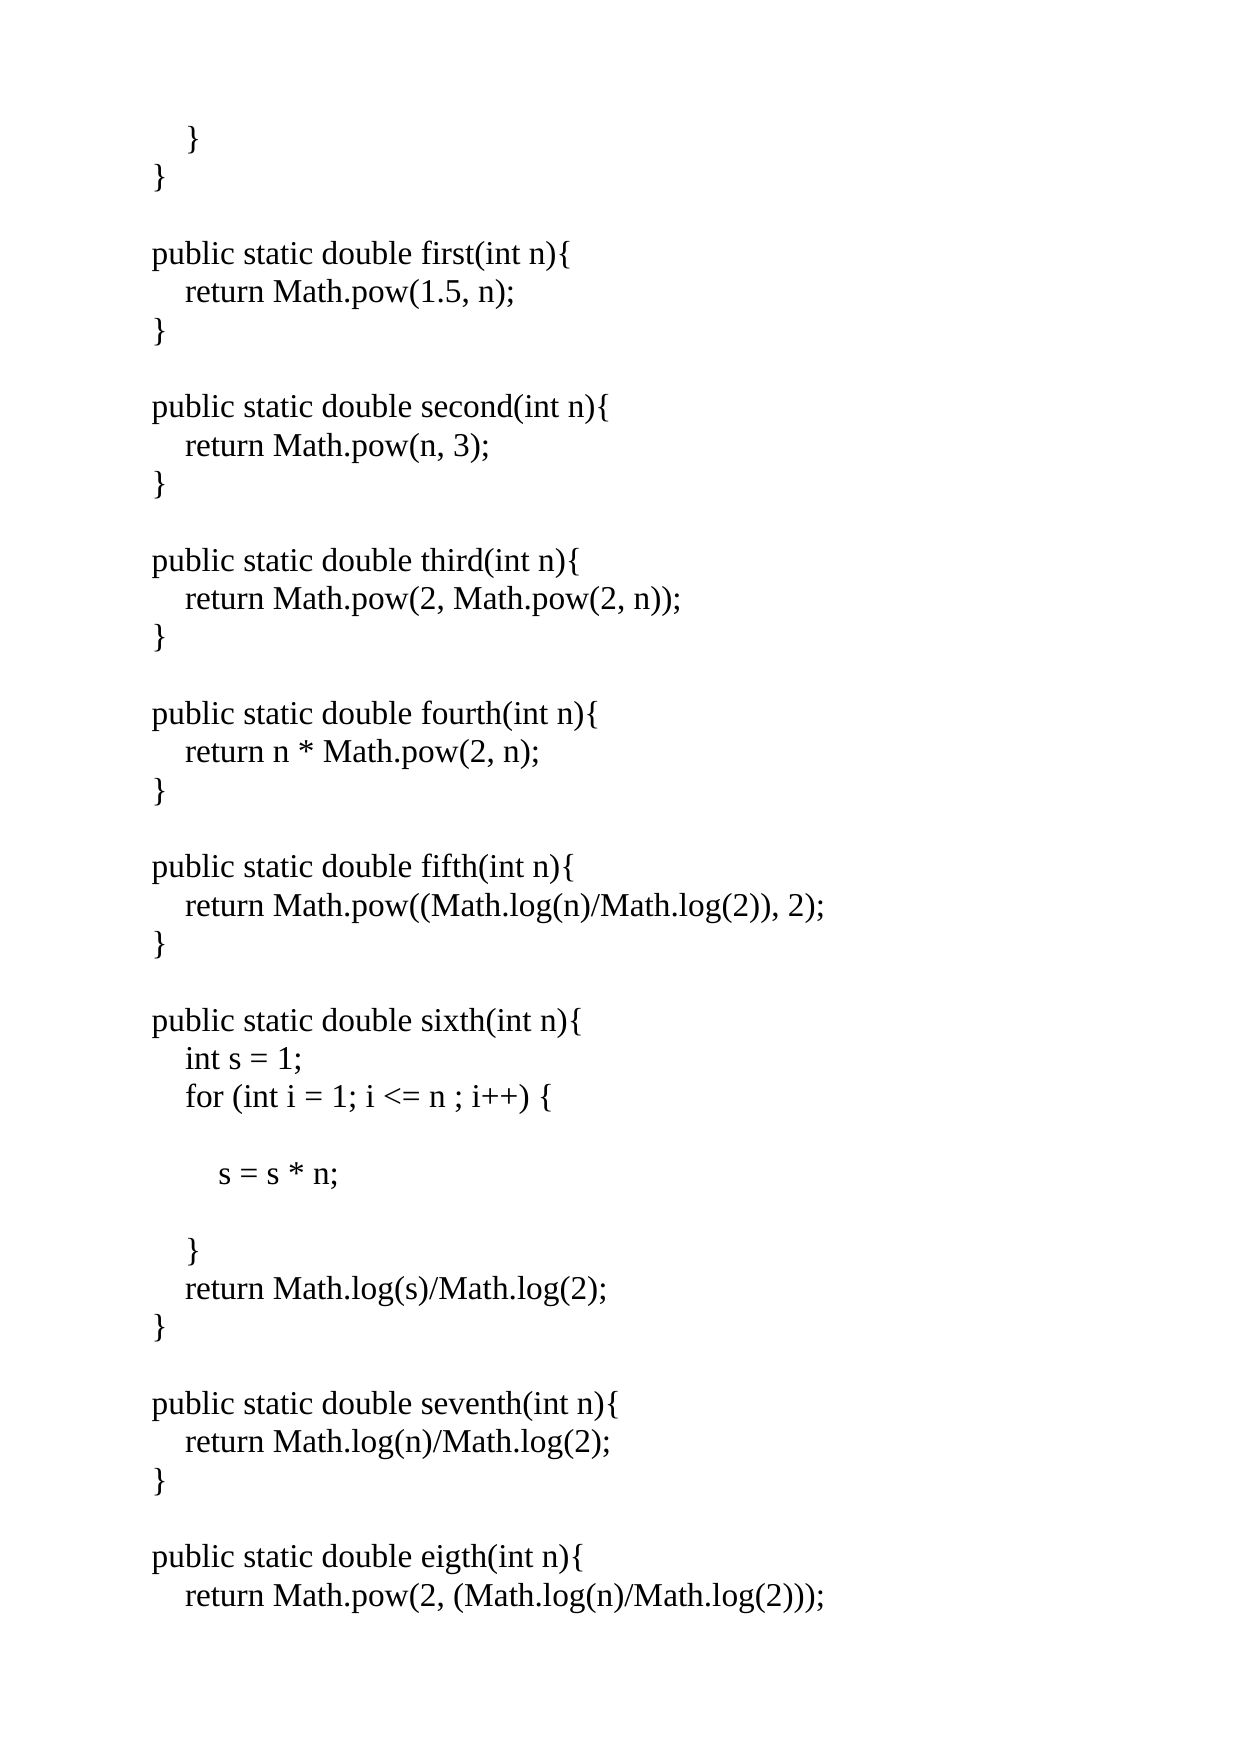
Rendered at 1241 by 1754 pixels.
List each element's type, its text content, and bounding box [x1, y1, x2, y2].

text } [118, 770, 1122, 808]
text return Math.pow(1.5, n); [118, 271, 1122, 310]
text public static double first(int n){ [118, 233, 1122, 271]
text return Math.pow(n, 3); [118, 425, 1122, 463]
text return Math.pow((Math.log(n)/Math.log(2)), 2); [118, 885, 1122, 923]
text int s = 1; [118, 1038, 1122, 1076]
text public static double eigth(int n){ [118, 1536, 1122, 1575]
text public static double fourth(int n){ [118, 693, 1122, 731]
text } [118, 118, 1122, 156]
text } [118, 923, 1122, 961]
text return Math.pow(2, Math.pow(2, n)); [118, 578, 1122, 616]
text public static double sixth(int n){ [118, 1000, 1122, 1038]
text public static double third(int n){ [118, 540, 1122, 578]
text } [118, 616, 1122, 655]
text } [118, 1230, 1122, 1268]
text } [118, 1306, 1122, 1345]
text } [118, 1460, 1122, 1498]
text return Math.pow(2, (Math.log(n)/Math.log(2))); [118, 1575, 1122, 1613]
text } [118, 156, 1122, 195]
text public static double second(int n){ [118, 386, 1122, 425]
text return Math.log(n)/Math.log(2); [118, 1421, 1122, 1460]
text } [118, 310, 1122, 348]
text s = s * n; [118, 1153, 1122, 1191]
text return Math.log(s)/Math.log(2); [118, 1268, 1122, 1306]
text public static double fifth(int n){ [118, 846, 1122, 885]
text public static double seventh(int n){ [118, 1383, 1122, 1421]
text return n * Math.pow(2, n); [118, 731, 1122, 770]
text } [118, 463, 1122, 501]
text for (int i = 1; i <= n ; i++) { [118, 1076, 1122, 1115]
